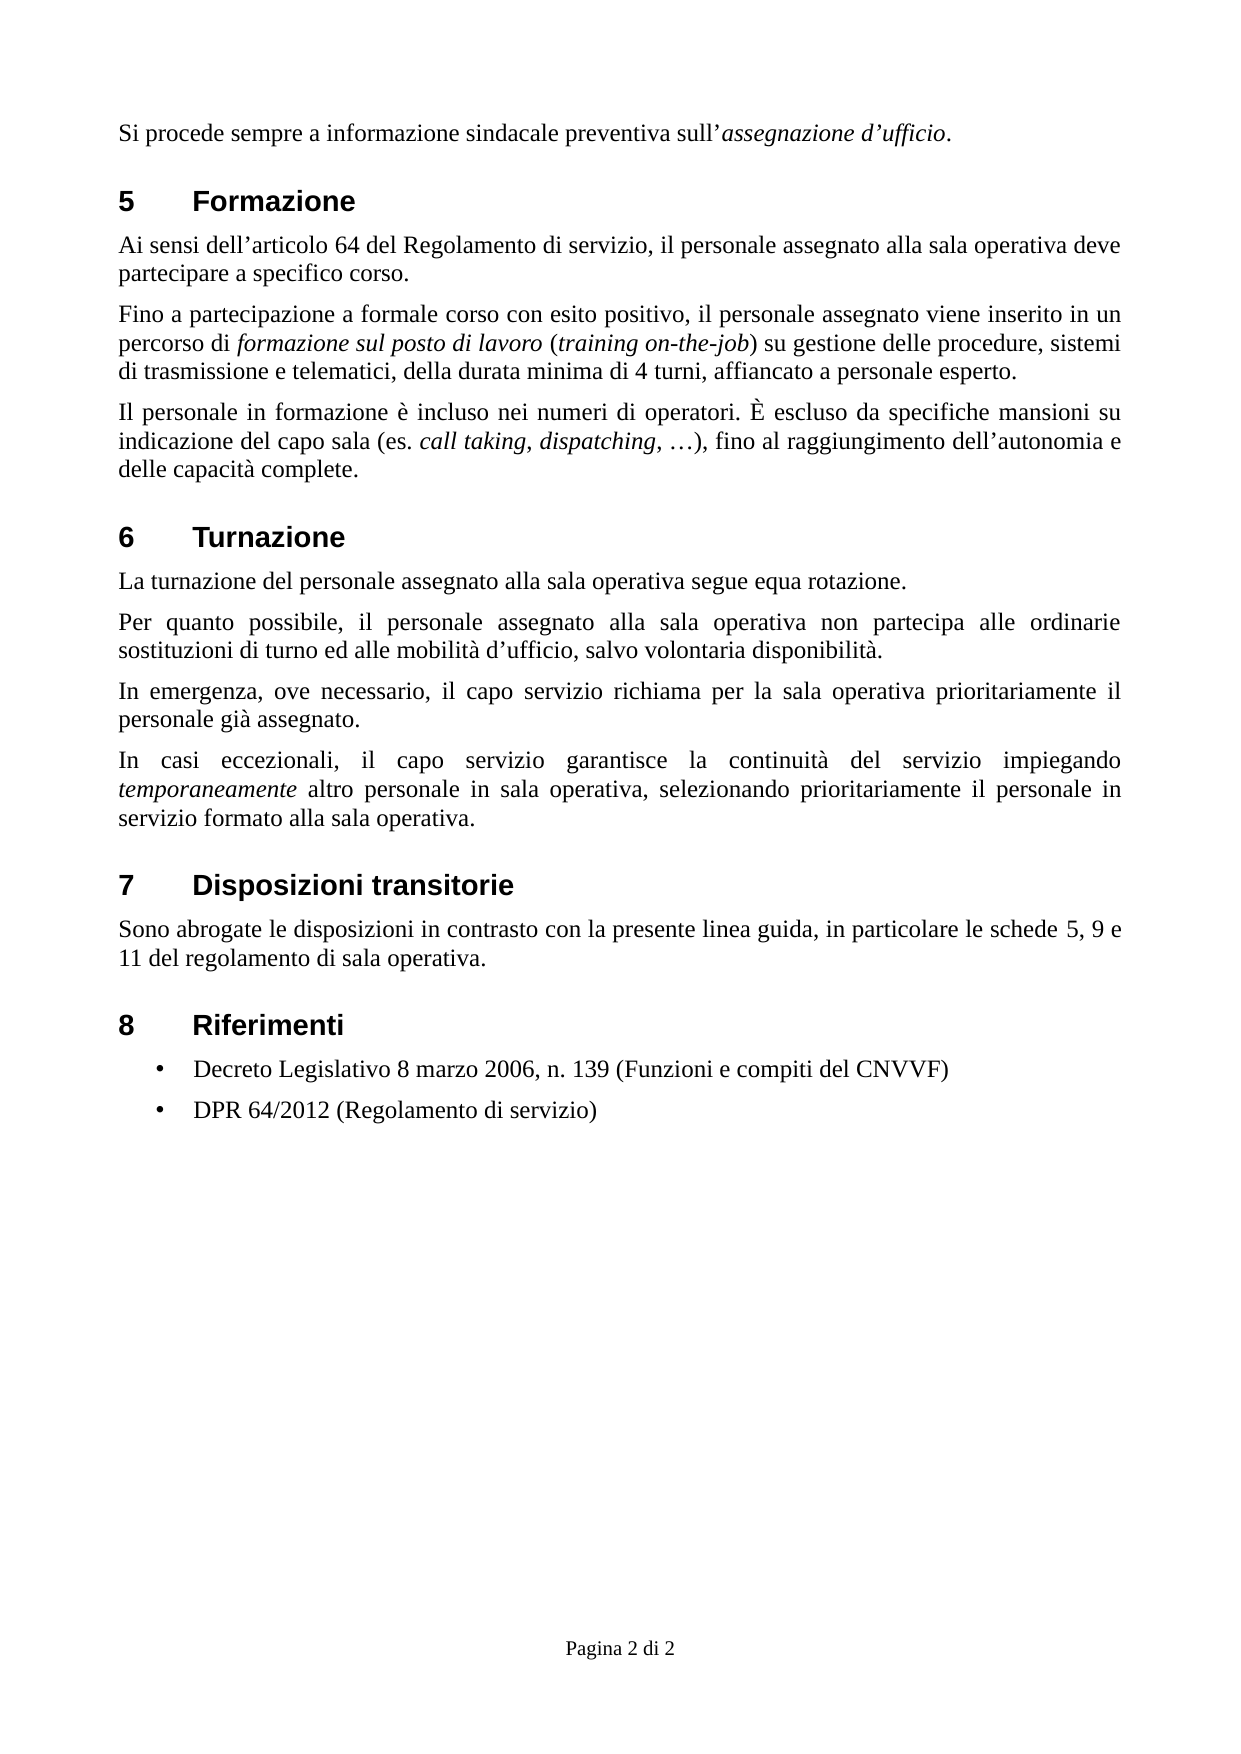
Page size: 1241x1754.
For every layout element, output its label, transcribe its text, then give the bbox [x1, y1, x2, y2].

list Decreto Legislativo 8 marzo 2006, n. 139 (Funzioni e compiti del CNVVF) [156, 1054, 1122, 1083]
text La turnazione del personale assegnato alla sala operativa segue equa rotazione. [118, 566, 1122, 595]
text Fino a partecipazione a formale corso con esito positivo, il personale assegnato viene inserito in un percorso di formazione sul posto di lavoro (training on-the-job) su gestione delle procedure, sistemi di trasmissione e telematici, della durata minima di 4 turni, affiancato a personale esperto. [118, 299, 1122, 385]
text In emergenza, ove necessario, il capo servizio richiama per la sala operativa prioritariamente il personale già assegnato. [118, 676, 1122, 733]
text Il personale in formazione è incluso nei numeri di operatori. È escluso da specifiche mansioni su indicazione del capo sala (es. call taking, dispatching, …), fino al raggiungimento dell’autonomia e delle capacità complete. [118, 397, 1122, 483]
subtitle Turnazione [118, 520, 1122, 553]
subtitle Riferimenti [118, 1008, 1122, 1042]
list DPR 64/2012 (Regolamento di servizio) [156, 1095, 1122, 1124]
text Per quanto possibile, il personale assegnato alla sala operativa non partecipa alle ordinarie sostituzioni di turno ed alle mobilità d’ufficio, salvo volontaria disponibilità. [118, 607, 1122, 664]
text In casi eccezionali, il capo servizio garantisce la continuità del servizio impiegando temporaneamente altro personale in sala operativa, selezionando prioritariamente il personale in servizio formato alla sala operativa. [118, 745, 1122, 831]
subtitle Formazione [118, 184, 1122, 217]
subtitle Disposizioni transitorie [118, 868, 1122, 902]
text Si procede sempre a informazione sindacale preventiva sull’assegnazione d’ufficio. [118, 118, 1122, 147]
text Ai sensi dell’articolo 64 del Regolamento di servizio, il personale assegnato alla sala operativa deve partecipare a specifico corso. [118, 230, 1122, 287]
text Sono abrogate le disposizioni in contrasto con la presente linea guida, in particolare le schede 5, 9 e 11 del regolamento di sala operativa. [118, 914, 1122, 972]
